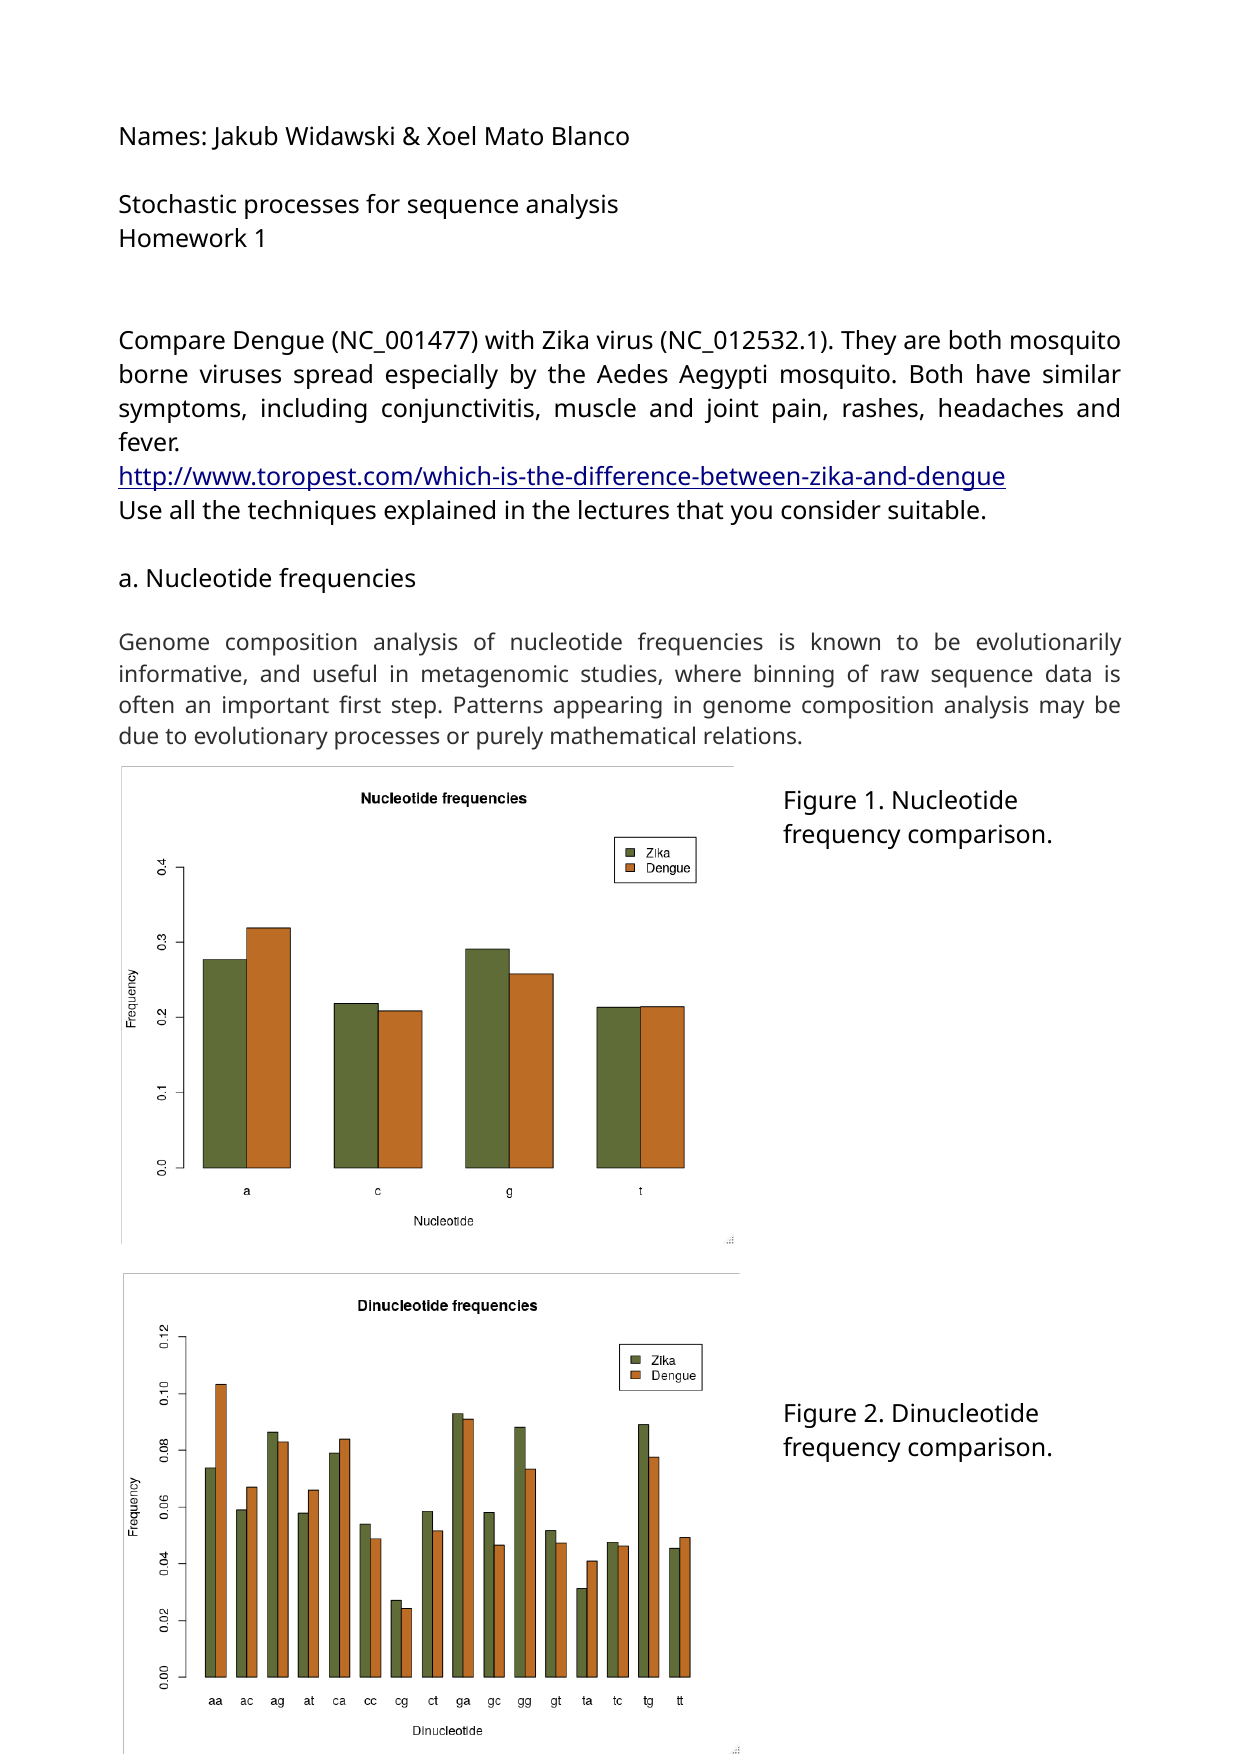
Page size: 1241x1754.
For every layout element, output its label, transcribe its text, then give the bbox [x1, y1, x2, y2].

text Compare Dengue (NC_001477) with Zika virus (NC_012532.1). They are both mosquito borne viruses spread especially by the Aedes Aegypti mosquito. Both have similar symptoms, including conjunctivitis, muscle and joint pain, rashes, headaches and fever. [118, 322, 1122, 459]
text Stochastic processes for sequence analysis [118, 186, 1122, 220]
text Use all the techniques explained in the lectures that you consider suitable. [118, 493, 1122, 527]
text Genome composition analysis of nucleotide frequencies is known to be evolutionarily informative, and useful in metagenomic studies, where binning of raw sequence data is often an important first step. Patterns appearing in genome composition analysis may be due to evolutionary processes or purely mathematical relations. [118, 626, 1122, 751]
picture [121, 766, 734, 1244]
text a. Nucleotide frequencies [118, 561, 1122, 595]
text Names: Jakub Widawski & Xoel Mato Blanco [118, 118, 1122, 152]
text Figure 1. Nucleotide frequency comparison. [734, 782, 1122, 851]
picture [123, 1273, 740, 1754]
text Homework 1 [118, 220, 1122, 254]
text Figure 2. Dinucleotide frequency comparison. [740, 1396, 1122, 1464]
text http://www.toropest.com/which-is-the-difference-between-zika-and-dengue [118, 459, 1122, 493]
